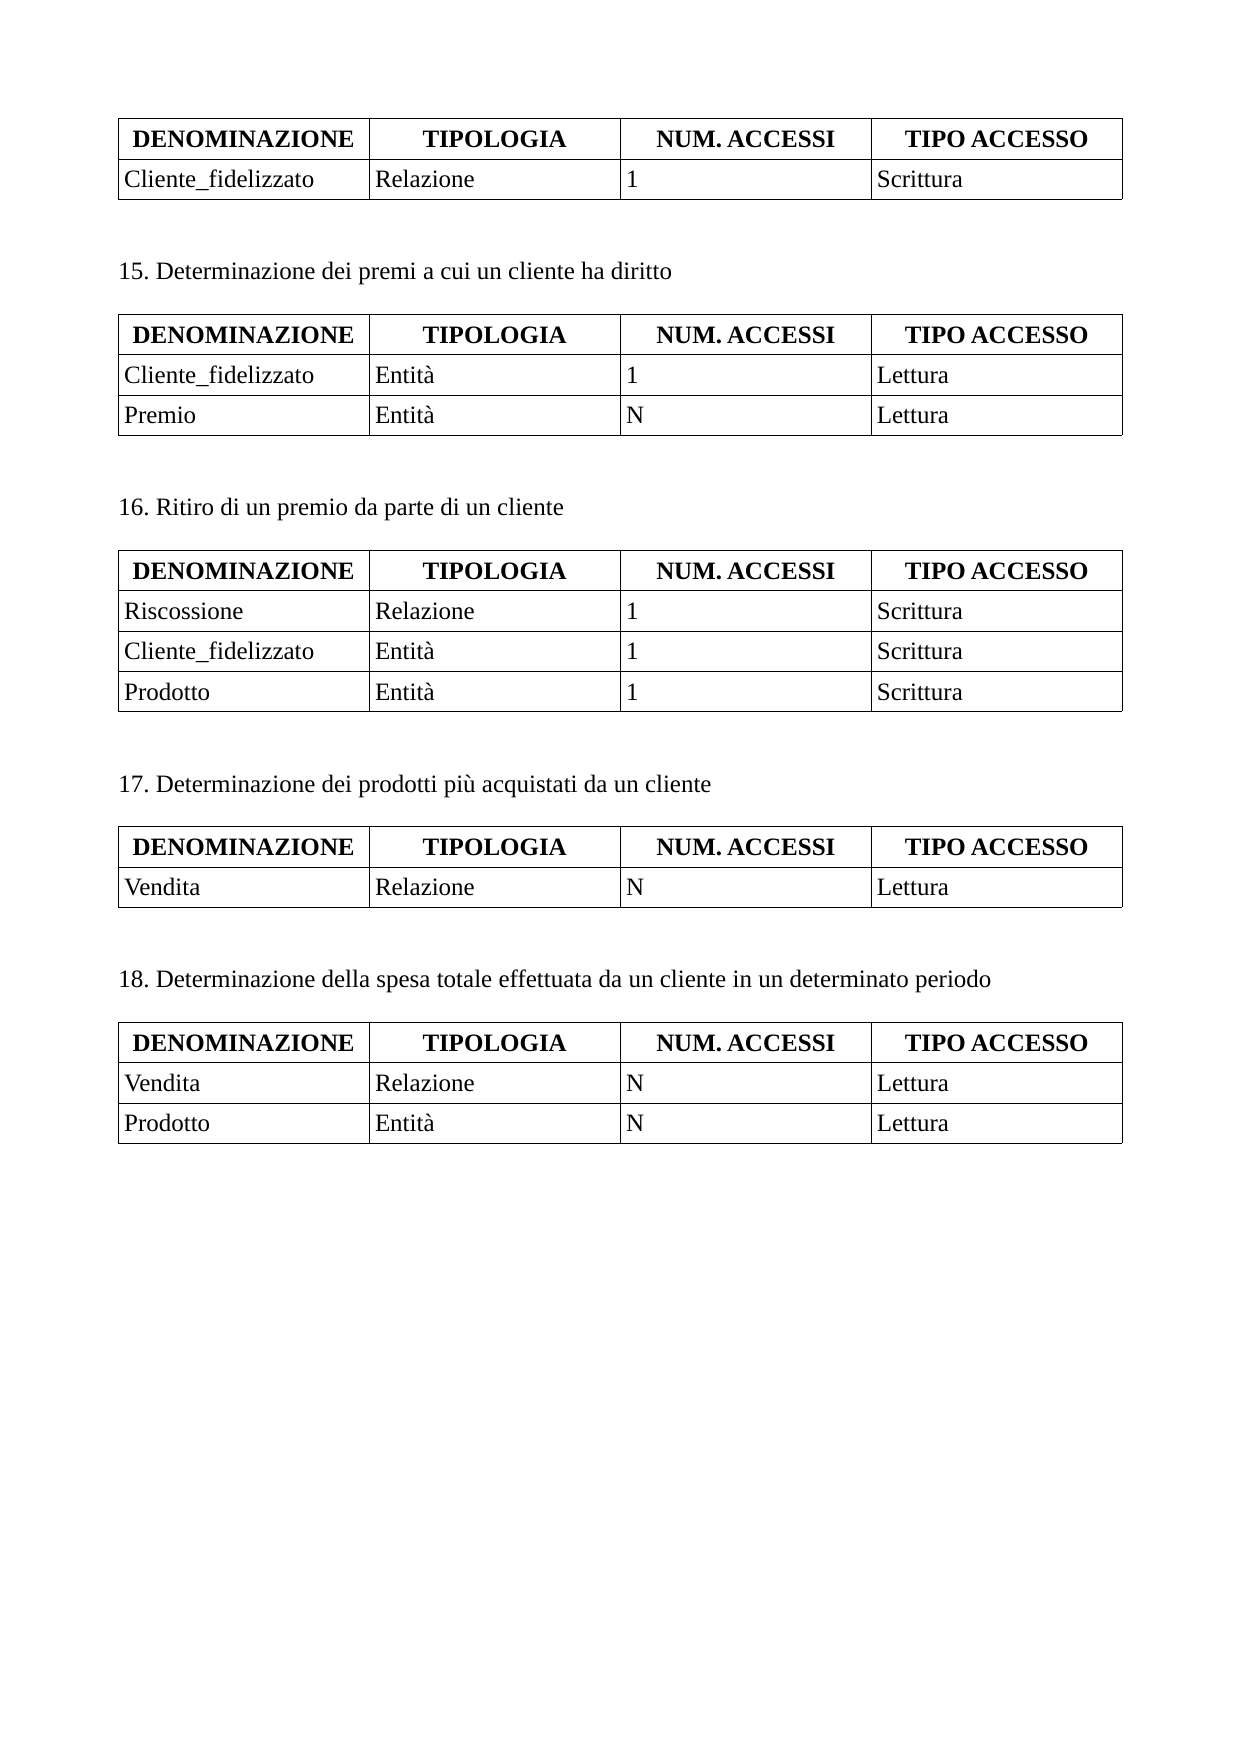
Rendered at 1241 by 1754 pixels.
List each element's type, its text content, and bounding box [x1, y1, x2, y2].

table_header TIPOLOGIA [370, 119, 620, 158]
table_cell Lettura [872, 868, 1122, 907]
table_cell Lettura [872, 355, 1122, 394]
table_cell Entità [370, 396, 620, 435]
table_header NUM. ACCESSI [621, 119, 871, 158]
table_cell Entità [370, 355, 620, 394]
table_cell 1 [621, 672, 871, 711]
table_cell Scrittura [872, 632, 1122, 671]
table_cell Relazione [370, 1063, 620, 1103]
table_cell Scrittura [872, 160, 1122, 199]
table_header DENOMINAZIONE [119, 119, 369, 158]
table_header TIPOLOGIA [370, 827, 620, 867]
table_cell Lettura [872, 1063, 1122, 1103]
table_cell Riscossione [119, 591, 369, 631]
table_header TIPOLOGIA [370, 551, 620, 590]
text 16. Ritiro di un premio da parte di un cliente [118, 492, 1122, 550]
table_header DENOMINAZIONE [119, 315, 369, 354]
table_cell Entità [370, 672, 620, 711]
table_header TIPOLOGIA [370, 315, 620, 354]
table_cell Prodotto [119, 1104, 369, 1143]
table_cell 1 [621, 160, 871, 199]
table_cell Vendita [119, 1063, 369, 1103]
table_cell Lettura [872, 1104, 1122, 1143]
table_cell N [621, 1063, 871, 1103]
table_cell Prodotto [119, 672, 369, 711]
table_header NUM. ACCESSI [621, 827, 871, 867]
table_cell Premio [119, 396, 369, 435]
table_header TIPOLOGIA [370, 1023, 620, 1062]
table_cell 1 [621, 591, 871, 631]
table_cell Scrittura [872, 591, 1122, 631]
table_cell N [621, 396, 871, 435]
table_cell Vendita [119, 868, 369, 907]
table_cell Scrittura [872, 672, 1122, 711]
table_header TIPO ACCESSO [872, 119, 1122, 158]
table_header TIPO ACCESSO [872, 315, 1122, 354]
table_header DENOMINAZIONE [119, 551, 369, 590]
table_cell Relazione [370, 868, 620, 907]
table_cell Relazione [370, 160, 620, 199]
table_cell Relazione [370, 591, 620, 631]
table_cell 1 [621, 355, 871, 394]
table_header TIPO ACCESSO [872, 827, 1122, 867]
text 17. Determinazione dei prodotti più acquistati da un cliente [118, 769, 1122, 826]
table_header TIPO ACCESSO [872, 1023, 1122, 1062]
table_header TIPO ACCESSO [872, 551, 1122, 590]
table_cell Lettura [872, 396, 1122, 435]
table_header NUM. ACCESSI [621, 1023, 871, 1062]
table_header DENOMINAZIONE [119, 827, 369, 867]
table_header NUM. ACCESSI [621, 551, 871, 590]
table_header NUM. ACCESSI [621, 315, 871, 354]
table_cell Cliente_fidelizzato [119, 160, 369, 199]
table_cell 1 [621, 632, 871, 671]
text 15. Determinazione dei premi a cui un cliente ha diritto [118, 256, 1122, 314]
table_cell Cliente_fidelizzato [119, 355, 369, 394]
table_cell Cliente_fidelizzato [119, 632, 369, 671]
table_cell Entità [370, 1104, 620, 1143]
table_cell N [621, 868, 871, 907]
table_cell Entità [370, 632, 620, 671]
table_header DENOMINAZIONE [119, 1023, 369, 1062]
text 18. Determinazione della spesa totale effettuata da un cliente in un determinato periodo [118, 964, 1122, 1022]
table_cell N [621, 1104, 871, 1143]
